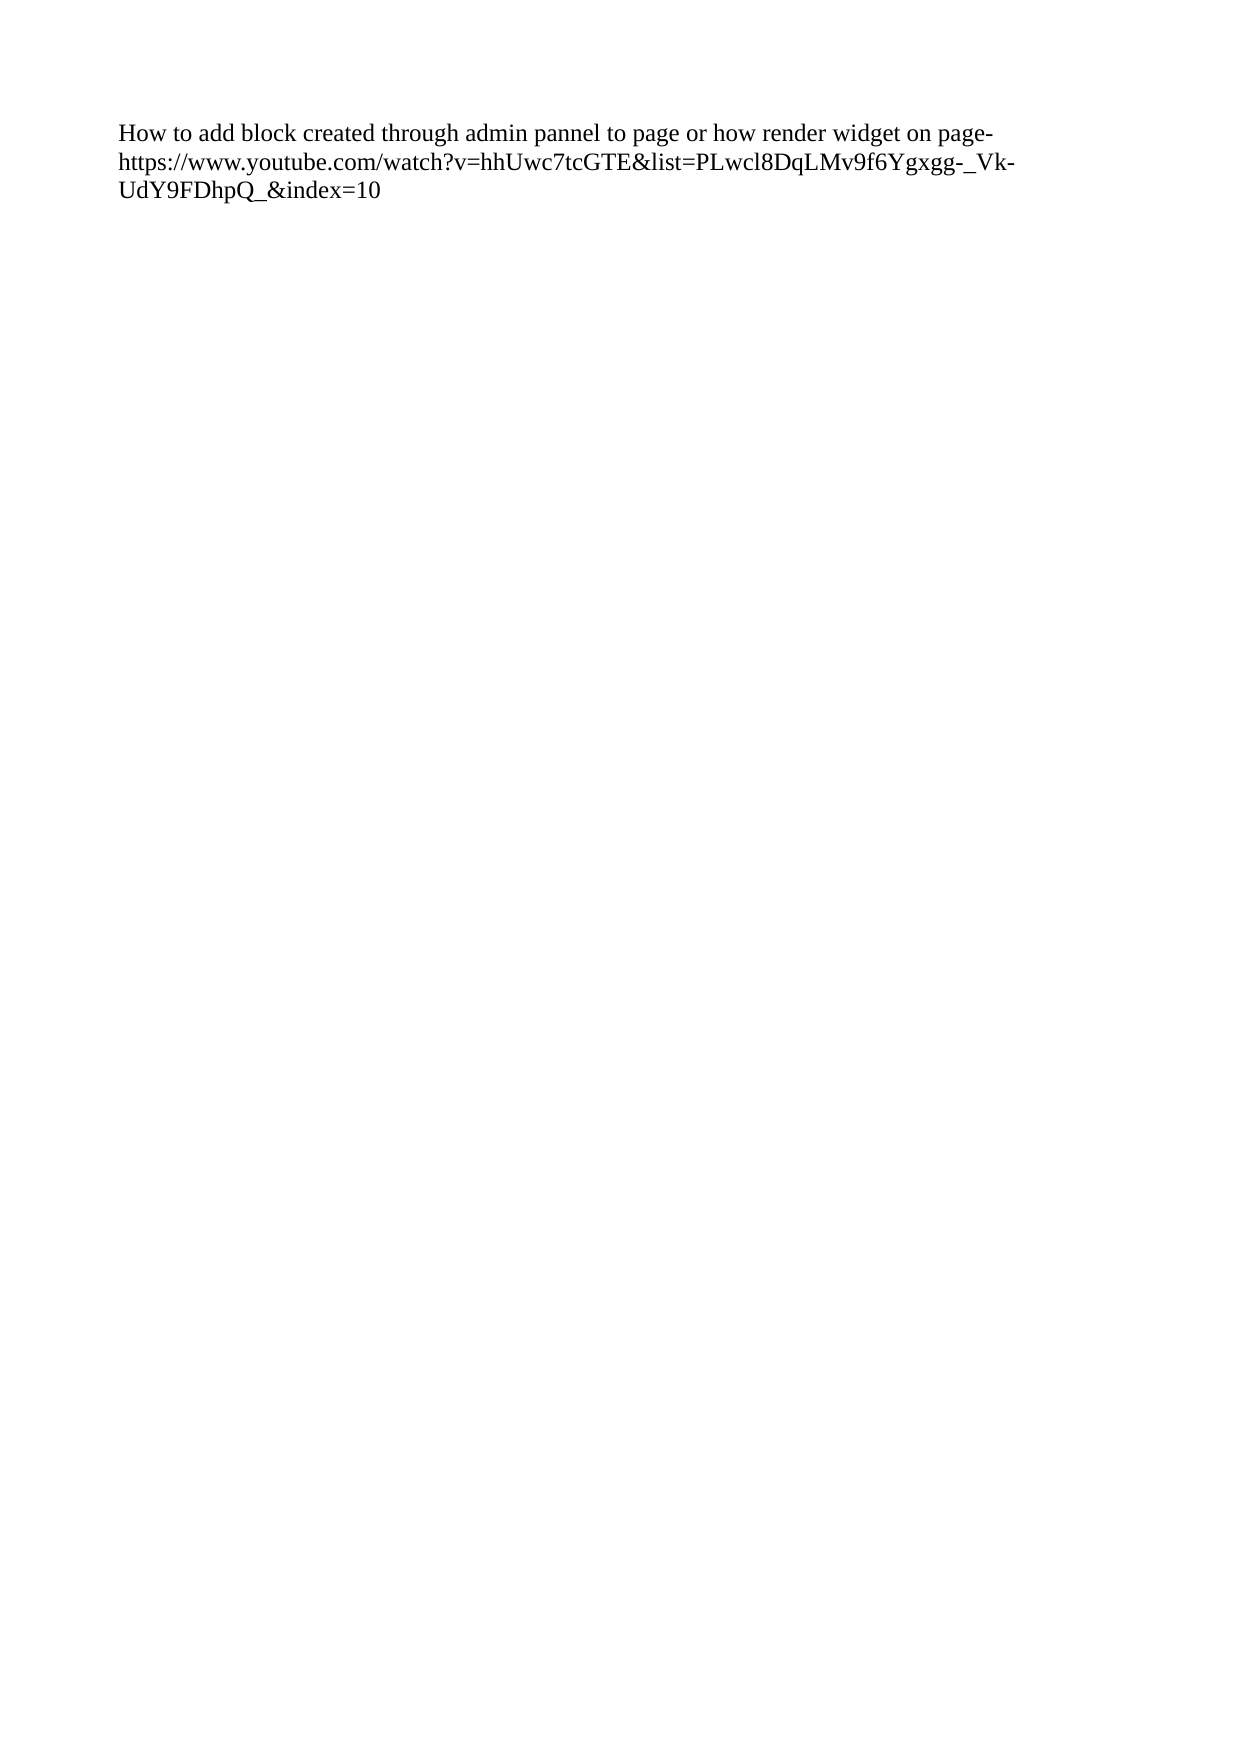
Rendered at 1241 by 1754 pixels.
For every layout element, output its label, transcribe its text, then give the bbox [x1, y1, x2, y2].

text How to add block created through admin pannel to page or how render widget on page- [118, 118, 1122, 147]
text https://www.youtube.com/watch?v=hhUwc7tcGTE&list=PLwcl8DqLMv9f6Ygxgg-_Vk-UdY9FDhpQ_&index=10 [118, 147, 1122, 204]
